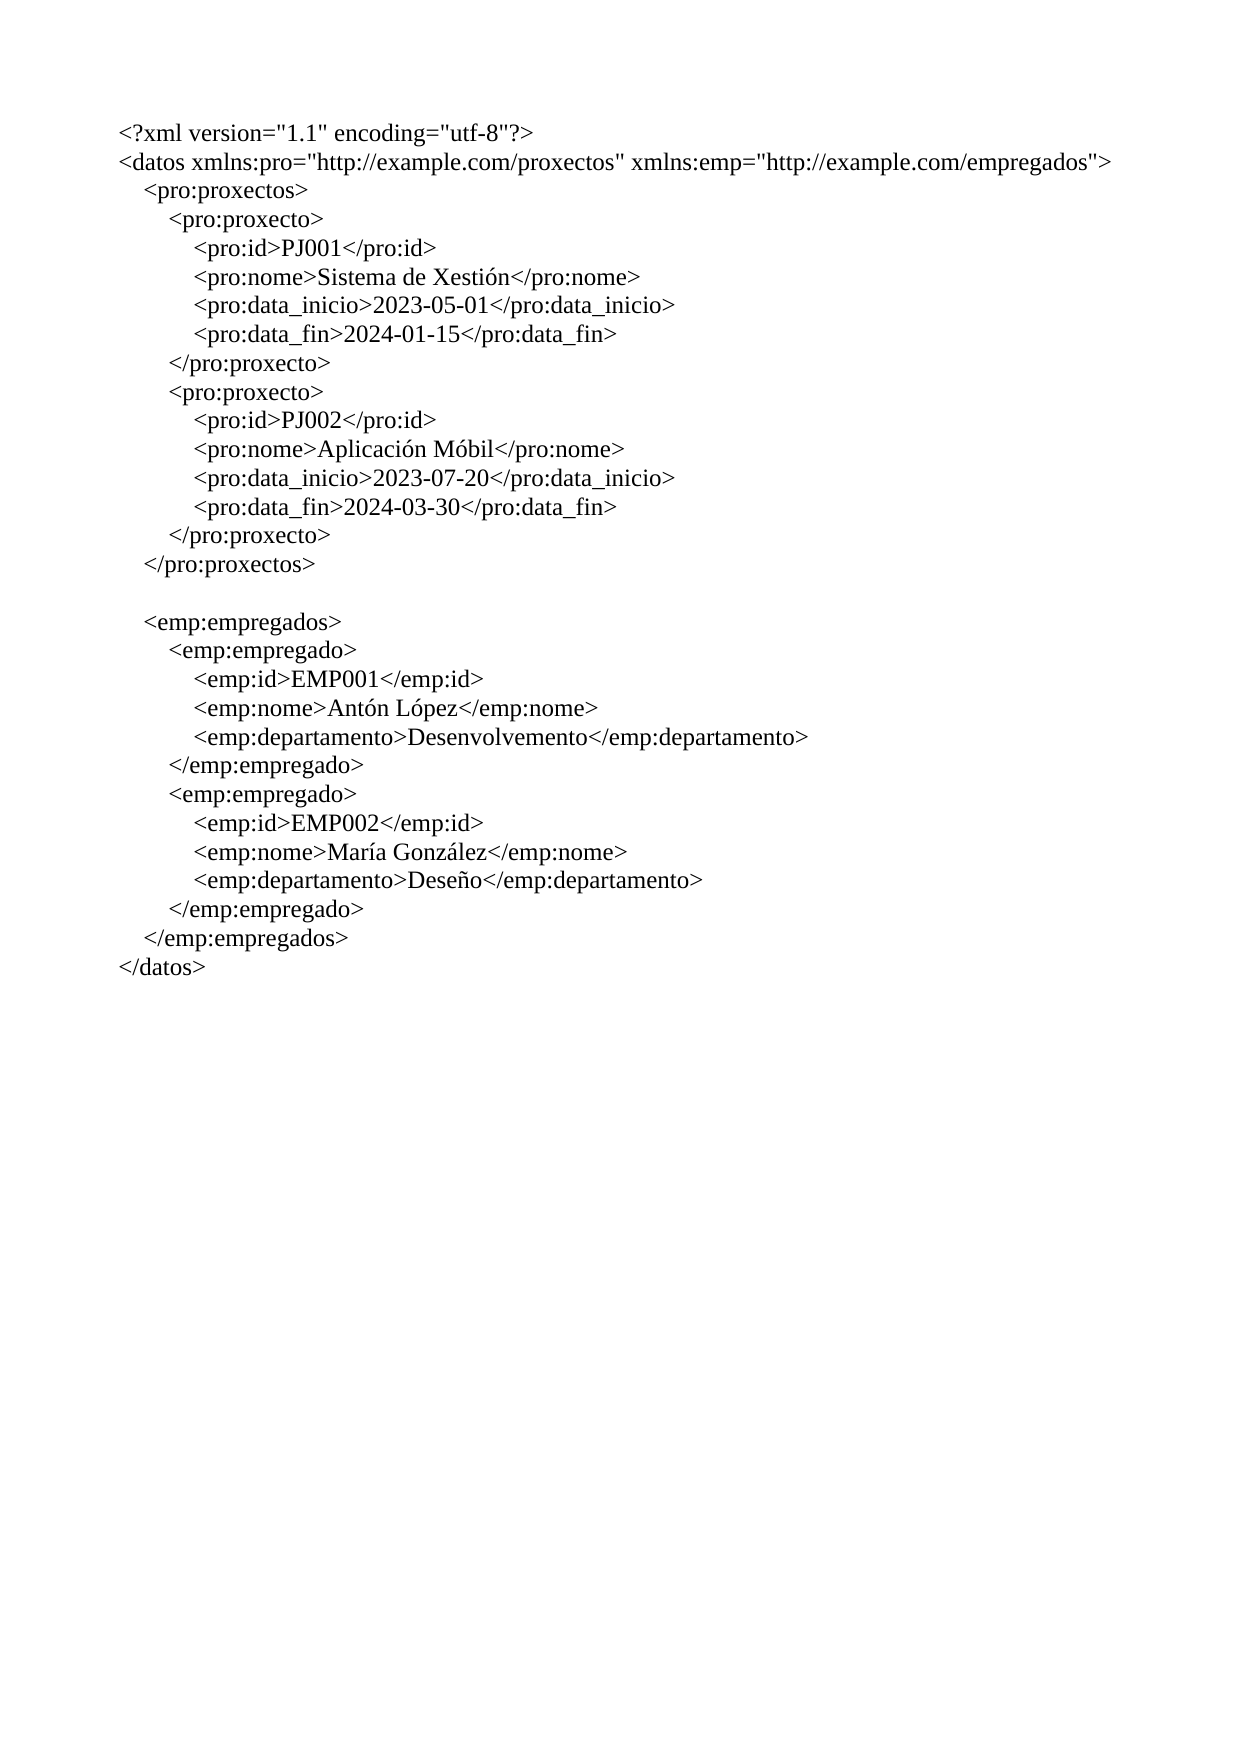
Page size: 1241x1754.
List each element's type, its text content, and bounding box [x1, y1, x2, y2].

text <pro:id>PJ001</pro:id> [118, 233, 1122, 262]
text <pro:id>PJ002</pro:id> [118, 406, 1122, 434]
text <emp:nome>Antón López</emp:nome> [118, 693, 1122, 722]
text </datos> [118, 952, 1122, 981]
text <pro:nome>Aplicación Móbil</pro:nome> [118, 434, 1122, 463]
text <emp:nome>María González</emp:nome> [118, 837, 1122, 866]
text <pro:data_inicio>2023-05-01</pro:data_inicio> [118, 291, 1122, 319]
text <pro:proxecto> [118, 377, 1122, 406]
text <emp:id>EMP002</emp:id> [118, 808, 1122, 837]
text <pro:nome>Sistema de Xestión</pro:nome> [118, 262, 1122, 291]
text <pro:proxecto> [118, 204, 1122, 233]
text <datos xmlns:pro="http://example.com/proxectos" xmlns:emp="http://example.com/empregados"> [118, 147, 1122, 176]
text <emp:id>EMP001</emp:id> [118, 664, 1122, 693]
text <pro:data_fin>2024-01-15</pro:data_fin> [118, 319, 1122, 348]
text </emp:empregados> [118, 923, 1122, 952]
text <emp:departamento>Desenvolvemento</emp:departamento> [118, 722, 1122, 751]
text <emp:empregados> [118, 607, 1122, 636]
text </emp:empregado> [118, 751, 1122, 779]
text <pro:data_fin>2024-03-30</pro:data_fin> [118, 492, 1122, 521]
text </pro:proxecto> [118, 348, 1122, 377]
text <pro:proxectos> [118, 176, 1122, 204]
text <emp:departamento>Deseño</emp:departamento> [118, 866, 1122, 894]
text </pro:proxecto> [118, 521, 1122, 549]
text <emp:empregado> [118, 779, 1122, 808]
text </pro:proxectos> [118, 549, 1122, 578]
text </emp:empregado> [118, 894, 1122, 923]
text <emp:empregado> [118, 636, 1122, 664]
text <?xml version="1.1" encoding="utf-8"?> [118, 118, 1122, 147]
text <pro:data_inicio>2023-07-20</pro:data_inicio> [118, 463, 1122, 492]
